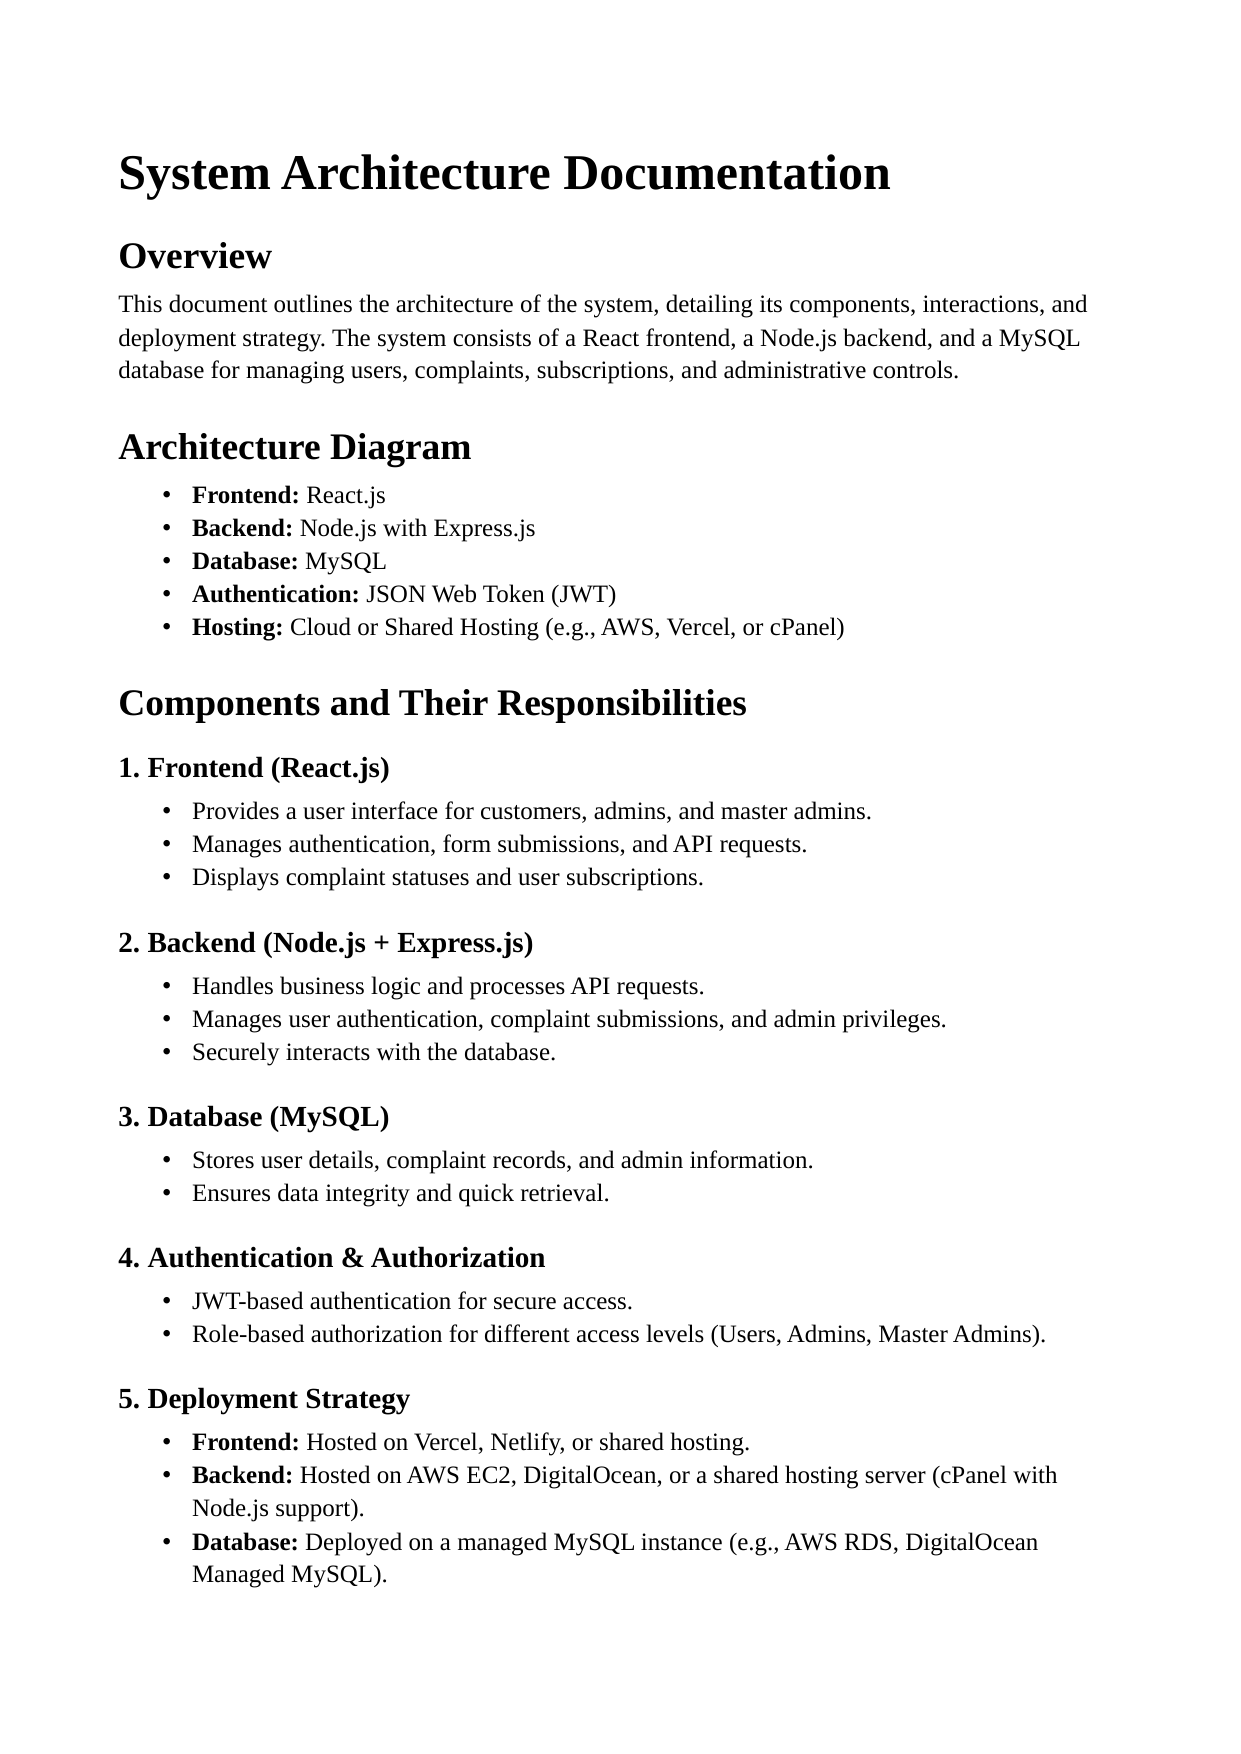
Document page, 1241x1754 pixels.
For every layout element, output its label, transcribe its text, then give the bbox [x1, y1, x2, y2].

list Manages user authentication, complaint submissions, and admin privileges. [162, 1004, 1122, 1032]
list Securely interacts with the database. [162, 1037, 1122, 1066]
list Displays complaint statuses and user subscriptions. [162, 862, 1122, 891]
subtitle Architecture Diagram [118, 424, 1122, 467]
list Frontend: React.js [162, 480, 1122, 508]
list Handles business logic and processes API requests. [162, 971, 1122, 999]
subtitle System Architecture Documentation [118, 143, 1122, 201]
list Ensures data integrity and quick retrieval. [162, 1178, 1122, 1207]
subtitle 3. Database (MySQL) [118, 1099, 1122, 1132]
list Authentication: JSON Web Token (JWT) [162, 579, 1122, 607]
subtitle 1. Frontend (React.js) [118, 750, 1122, 784]
list Hosting: Cloud or Shared Hosting (e.g., AWS, Vercel, or cPanel) [162, 612, 1122, 641]
list JWT-based authentication for secure access. [162, 1286, 1122, 1315]
list Backend: Hosted on AWS EC2, DigitalOcean, or a shared hosting server (cPanel with Node.js support). [162, 1461, 1122, 1522]
subtitle 4. Authentication & Authorization [118, 1240, 1122, 1274]
text This document outlines the architecture of the system, detailing its components, interactions, and deployment strategy. The system consists of a React frontend, a Node.js backend, and a MySQL database for managing users, complaints, subscriptions, and administrative controls. [118, 289, 1122, 384]
subtitle Overview [118, 234, 1122, 277]
subtitle 2. Backend (Node.js + Express.js) [118, 925, 1122, 958]
list Role-based authorization for different access levels (Users, Admins, Master Admins). [162, 1319, 1122, 1348]
list Backend: Node.js with Express.js [162, 513, 1122, 541]
list Provides a user interface for customers, admins, and master admins. [162, 796, 1122, 825]
list Manages authentication, form submissions, and API requests. [162, 829, 1122, 858]
subtitle Components and Their Responsibilities [118, 680, 1122, 723]
subtitle 5. Deployment Strategy [118, 1381, 1122, 1415]
list Stores user details, complaint records, and admin information. [162, 1145, 1122, 1174]
list Frontend: Hosted on Vercel, Netlify, or shared hosting. [162, 1427, 1122, 1456]
list Database: Deployed on a managed MySQL instance (e.g., AWS RDS, DigitalOcean Managed MySQL). [162, 1527, 1122, 1588]
list Database: MySQL [162, 546, 1122, 574]
